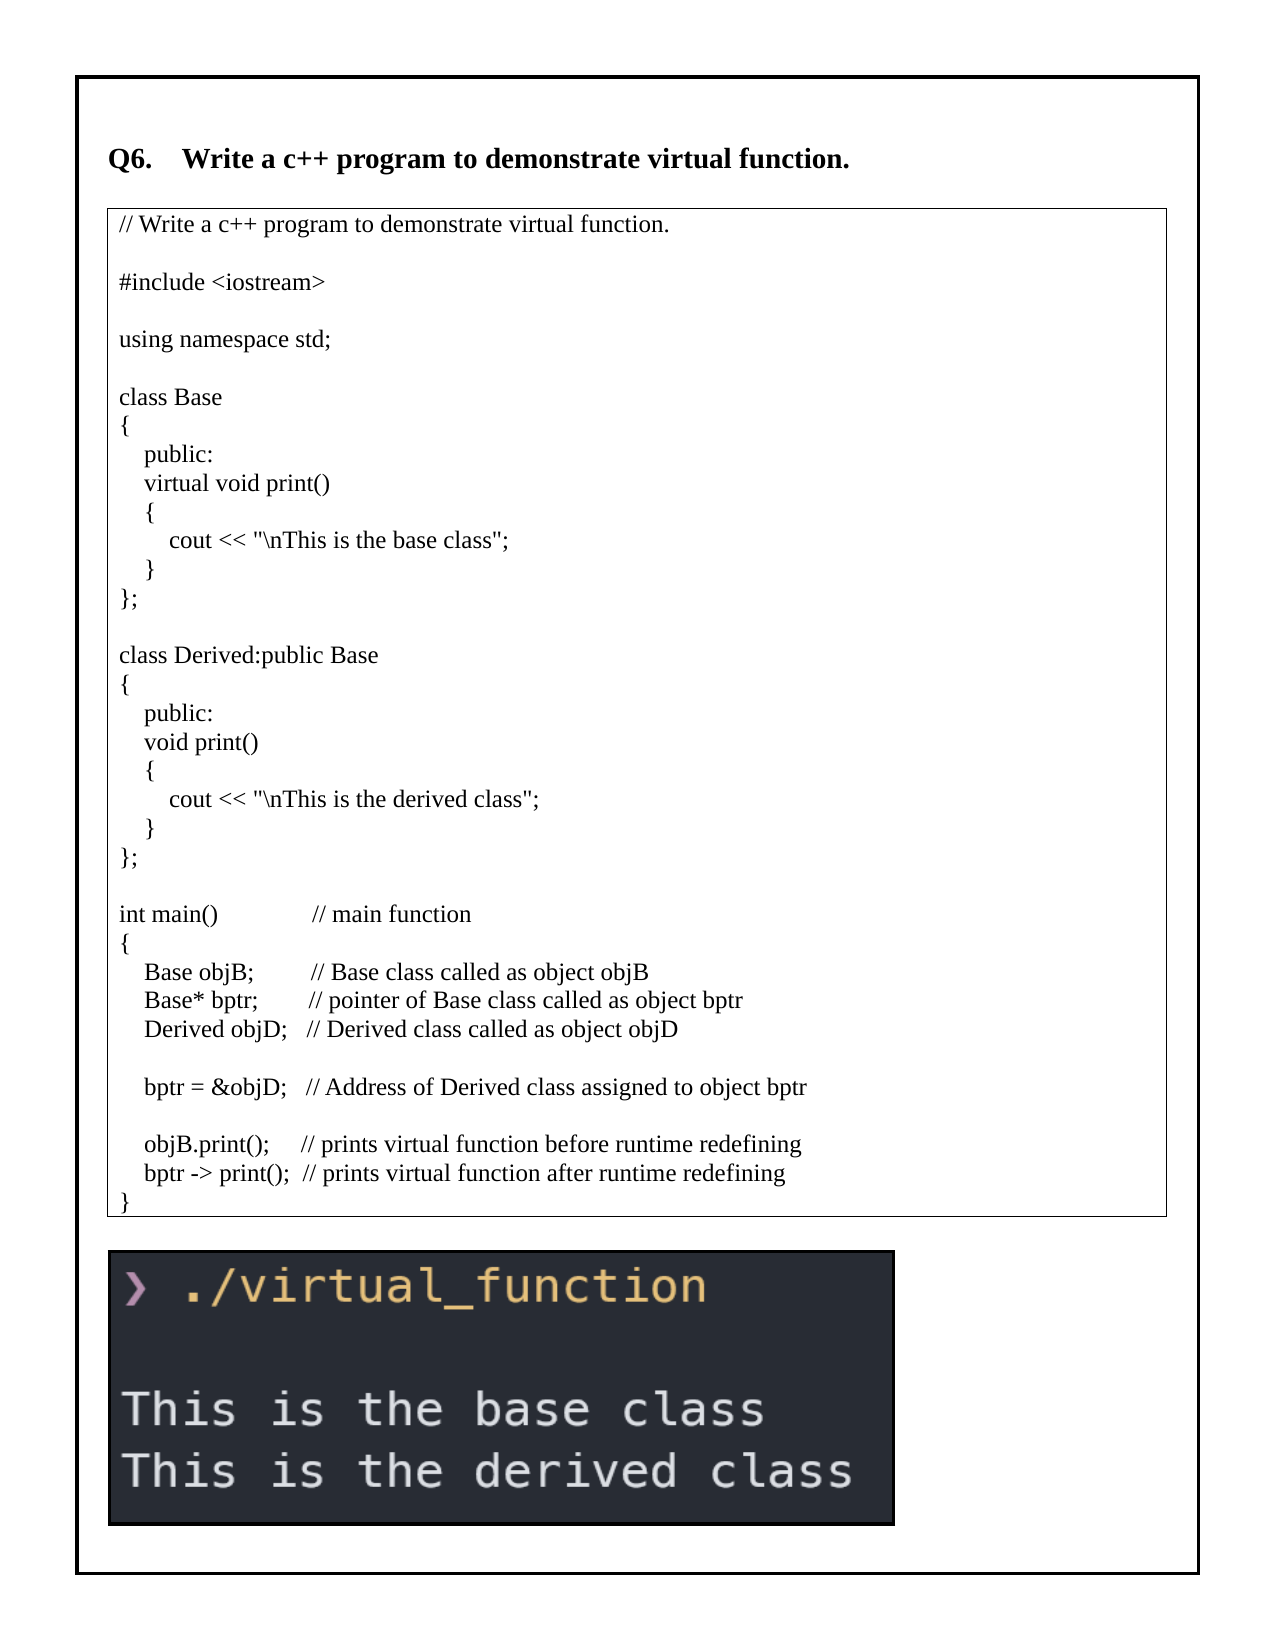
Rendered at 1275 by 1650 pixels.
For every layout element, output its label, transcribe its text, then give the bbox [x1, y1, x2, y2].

table_header // Write a c++ program to demonstrate virtual function. #include <iostream> using namespace std; class Base { public: virtual void print() { cout << "\nThis is the base class"; } }; class Derived:public Base { public: void print() { cout << "\nThis is the derived class"; } }; int main() // main function { Base objB; // Base class called as object objB Base* bptr; // pointer of Base class called as object bptr Derived objD; // Derived class called as object objD bptr = &objD; // Address of Derived class assigned to object bptr objB.print(); // prints virtual function before runtime redefining bptr -> print(); // prints virtual function after runtime redefining } [108, 209, 1166, 1216]
text Q6. Write a c++ program to demonstrate virtual function. [108, 141, 1167, 175]
